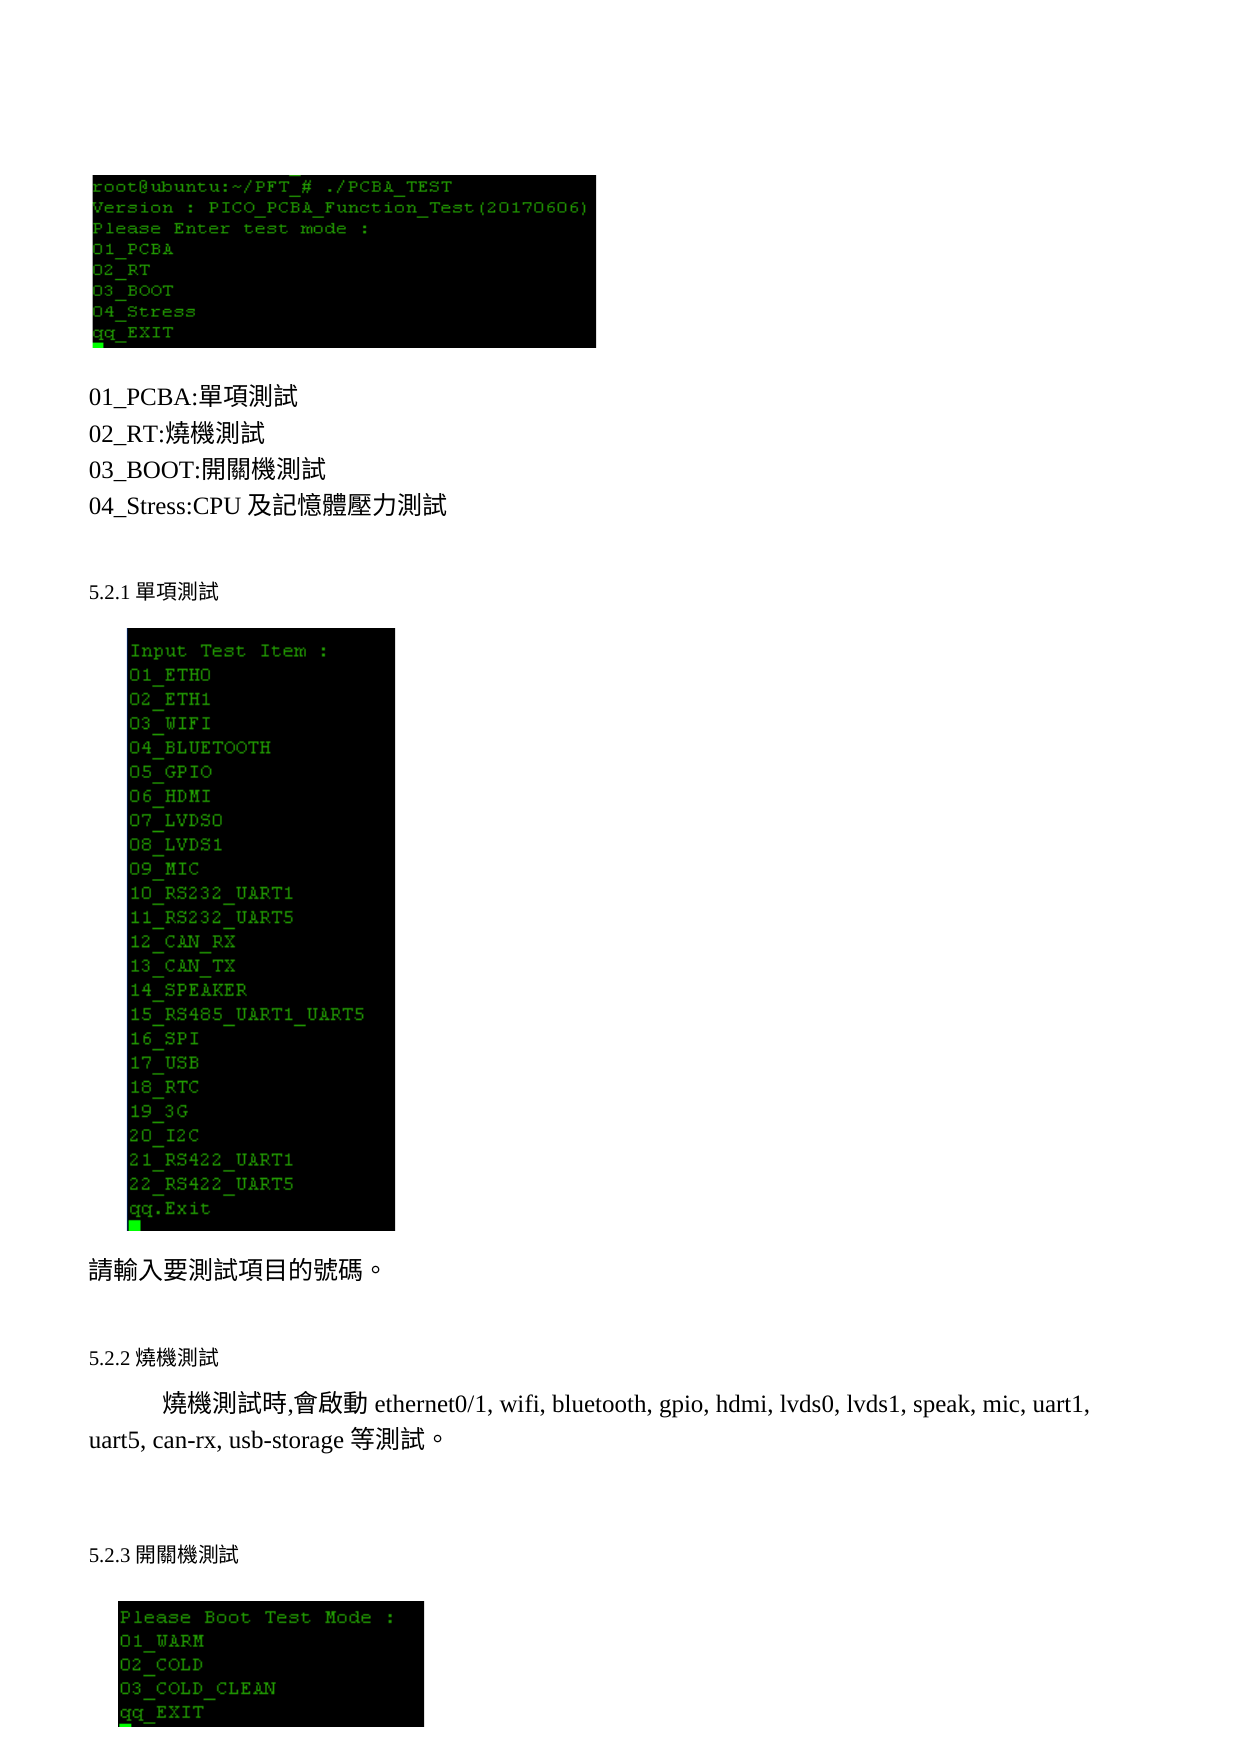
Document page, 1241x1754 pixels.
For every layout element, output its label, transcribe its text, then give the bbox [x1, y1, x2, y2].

subtitle 5.2.1 單項測試 [88, 576, 1152, 606]
subtitle 5.2.3 開關機測試 [88, 1538, 1152, 1569]
picture [92, 175, 597, 348]
text 請輸入要測試項目的號碼。 [88, 1251, 1152, 1287]
text uart5, can-rx, usb-storage 等測試。 [88, 1420, 1152, 1456]
picture [118, 1601, 425, 1727]
text 03_BOOT:開關機測試 [88, 449, 1152, 486]
text 04_Stress:CPU 及記憶體壓力測試 [88, 486, 1152, 522]
text 01_PCBA:單項測試 [88, 377, 1152, 413]
subtitle 5.2.2 燒機測試 [88, 1341, 1152, 1371]
picture [126, 628, 396, 1231]
text 02_RT:燒機測試 [88, 413, 1152, 449]
text 燒機測試時,會啟動 ethernet0/1, wifi, bluetooth, gpio, hdmi, lvds0, lvds1, speak, mic, uart1, [88, 1383, 1152, 1420]
